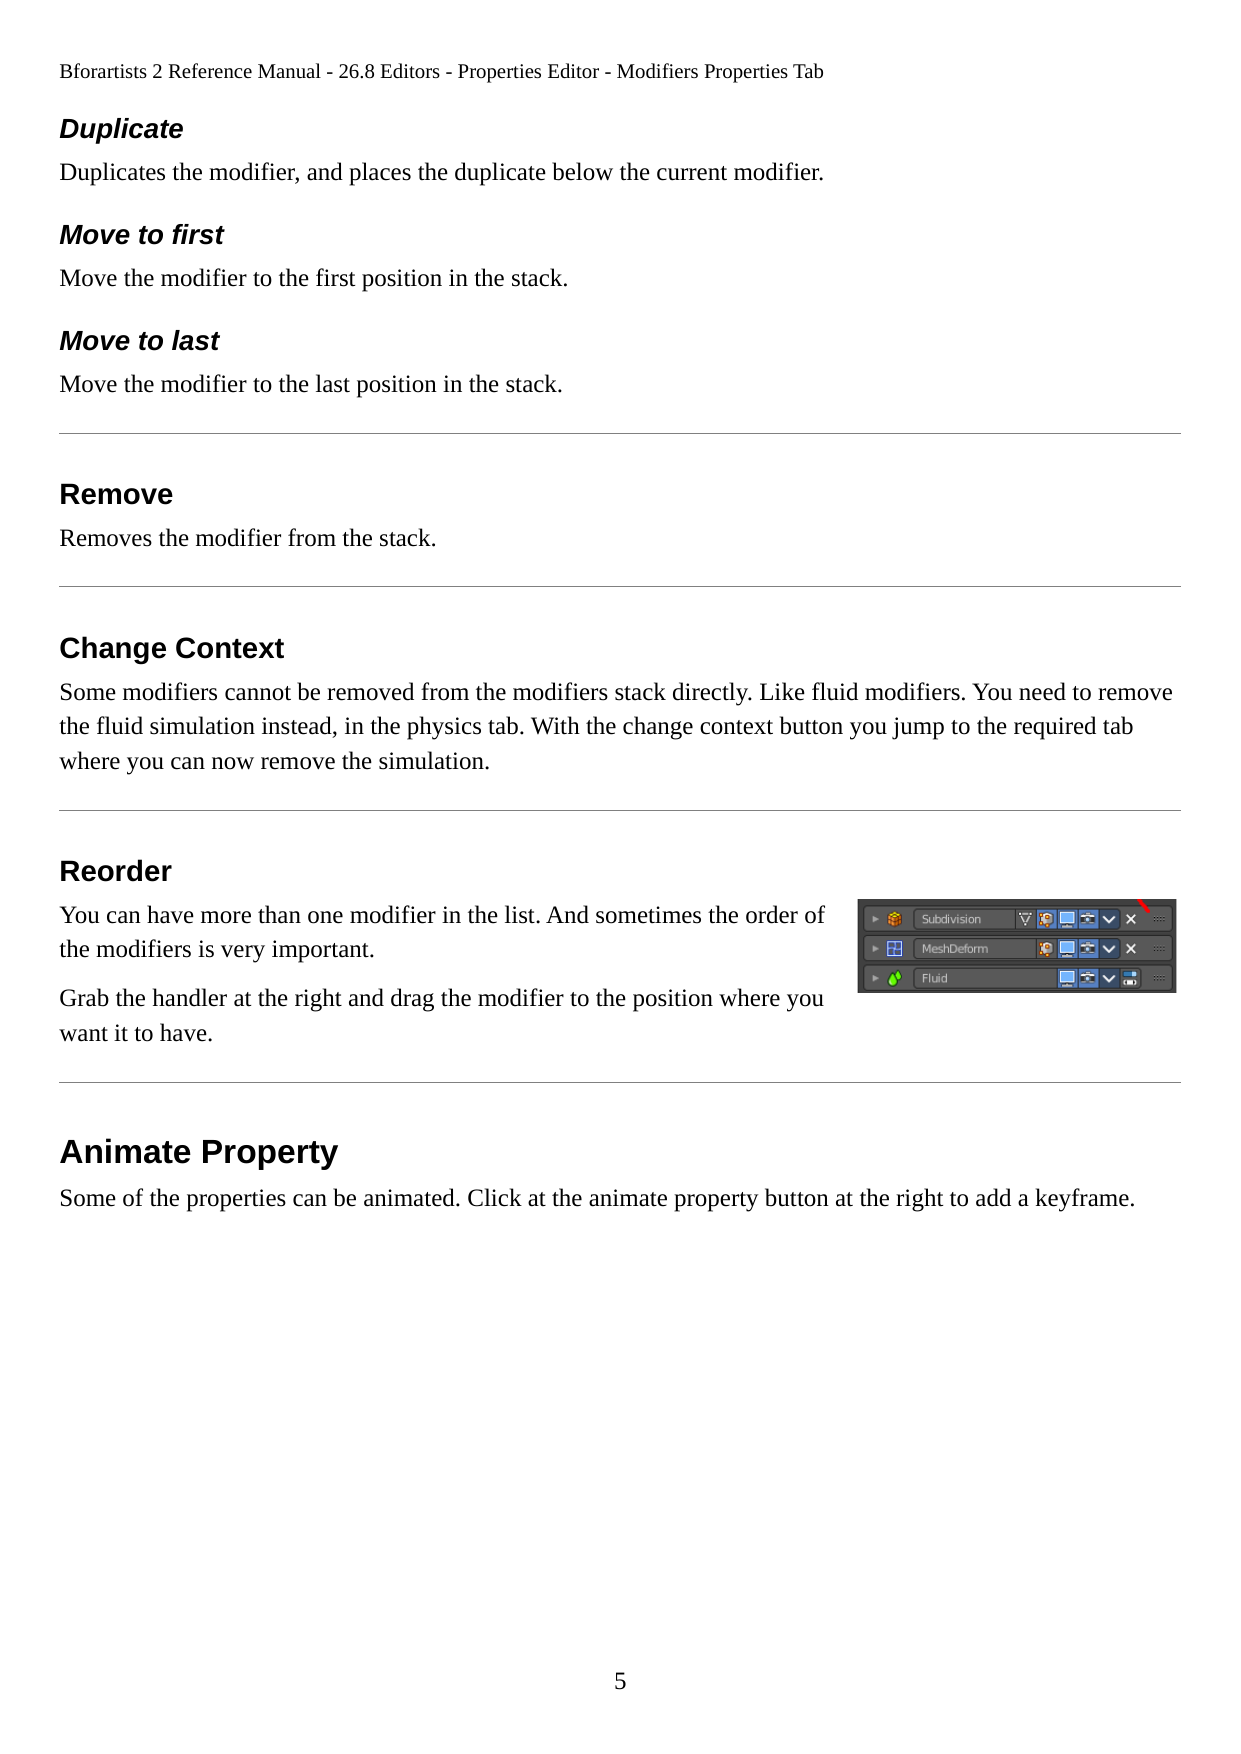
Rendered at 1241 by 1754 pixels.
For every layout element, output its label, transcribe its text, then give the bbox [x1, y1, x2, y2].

text Grab the handler at the right and drag the modifier to the position where you want it to have. [59, 983, 1181, 1047]
text You can have more than one modifier in the list. And sometimes the order of the modifiers is very important. [59, 900, 857, 963]
text Move the modifier to the last position in the stack. [59, 369, 1181, 398]
subtitle Remove [59, 477, 1181, 510]
subtitle Animate Property [59, 1132, 1181, 1171]
subtitle Move to last [59, 324, 1181, 356]
text Removes the modifier from the stack. [59, 523, 1181, 552]
picture [857, 899, 1177, 993]
subtitle Duplicate [59, 113, 1181, 144]
subtitle Reorder [59, 854, 1181, 887]
text Move the modifier to the first position in the stack. [59, 263, 1181, 292]
text Some of the properties can be animated. Click at the animate property button at the right to add a keyframe. [59, 1183, 1181, 1212]
text Duplicates the modifier, and places the duplicate below the current modifier. [59, 157, 1181, 186]
subtitle Move to first [59, 218, 1181, 250]
subtitle Change Context [59, 631, 1181, 664]
text Some modifiers cannot be removed from the modifiers stack directly. Like fluid modifiers. You need to remove the fluid simulation instead, in the physics tab. With the change context button you jump to the required tab where you can now remove the simulation. [59, 677, 1181, 775]
